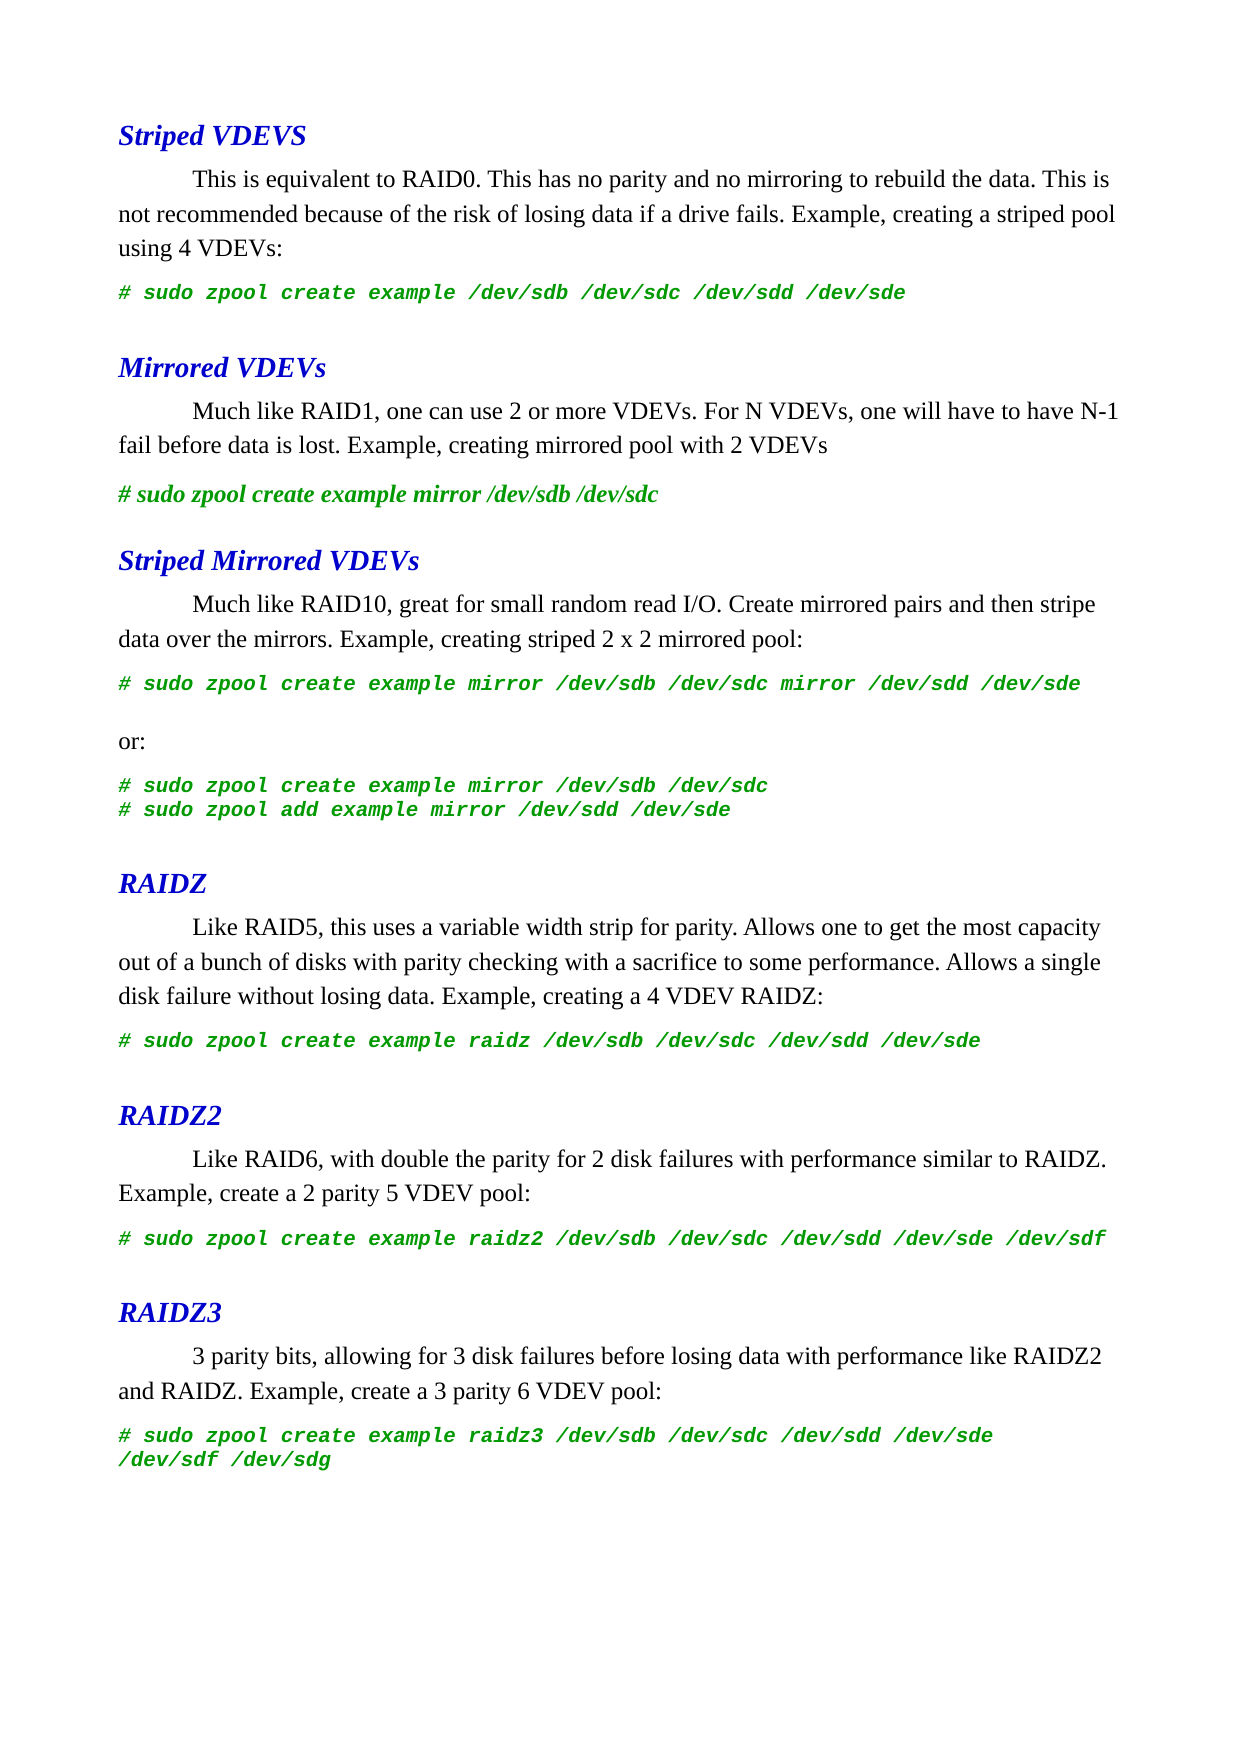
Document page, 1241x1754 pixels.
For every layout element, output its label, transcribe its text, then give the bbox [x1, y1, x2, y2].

subtitle Striped VDEVS [118, 118, 1122, 152]
text # sudo zpool create example mirror /dev/sdb /dev/sdc [118, 479, 1122, 508]
subtitle RAIDZ2 [118, 1098, 1122, 1132]
text Much like RAID10, great for small random read I/O. Create mirrored pairs and then stripe data over the mirrors. Example, creating striped 2 x 2 mirrored pool: [118, 589, 1122, 652]
subtitle Striped Mirrored VDEVs [118, 543, 1122, 577]
text # sudo zpool create example raidz2 /dev/sdb /dev/sdc /dev/sdd /dev/sde /dev/sdf [118, 1228, 1122, 1251]
subtitle RAIDZ3 [118, 1295, 1122, 1329]
text # sudo zpool create example mirror /dev/sdb /dev/sdc [118, 775, 1122, 798]
text Much like RAID1, one can use 2 or more VDEVs. For N VDEVs, one will have to have N-1 fail before data is lost. Example, creating mirrored pool with 2 VDEVs [118, 396, 1122, 459]
text # sudo zpool create example raidz3 /dev/sdb /dev/sdc /dev/sdd /dev/sde /dev/sdf /dev/sdg [118, 1425, 1122, 1472]
text # sudo zpool add example mirror /dev/sdd /dev/sde [118, 798, 1122, 822]
text Like RAID5, this uses a variable width strip for parity. Allows one to get the most capacity out of a bunch of disks with parity checking with a sacrifice to some performance. Allows a single disk failure without losing data. Example, creating a 4 VDEV RAIDZ: [118, 912, 1122, 1010]
text or: [118, 726, 1122, 754]
text 3 parity bits, allowing for 3 disk failures before losing data with performance like RAIDZ2 and RAIDZ. Example, create a 3 parity 6 VDEV pool: [118, 1341, 1122, 1404]
subtitle Mirrored VDEVs [118, 350, 1122, 383]
text # sudo zpool create example mirror /dev/sdb /dev/sdc mirror /dev/sdd /dev/sde [118, 673, 1122, 696]
subtitle RAIDZ [118, 866, 1122, 900]
text This is equivalent to RAID0. This has no parity and no mirroring to rebuild the data. This is not recommended because of the risk of losing data if a drive fails. Example, creating a striped pool using 4 VDEVs: [118, 164, 1122, 262]
text # sudo zpool create example raidz /dev/sdb /dev/sdc /dev/sdd /dev/sde [118, 1030, 1122, 1054]
text Like RAID6, with double the parity for 2 disk failures with performance similar to RAIDZ. Example, create a 2 parity 5 VDEV pool: [118, 1144, 1122, 1207]
text # sudo zpool create example /dev/sdb /dev/sdc /dev/sdd /dev/sde [118, 282, 1122, 306]
